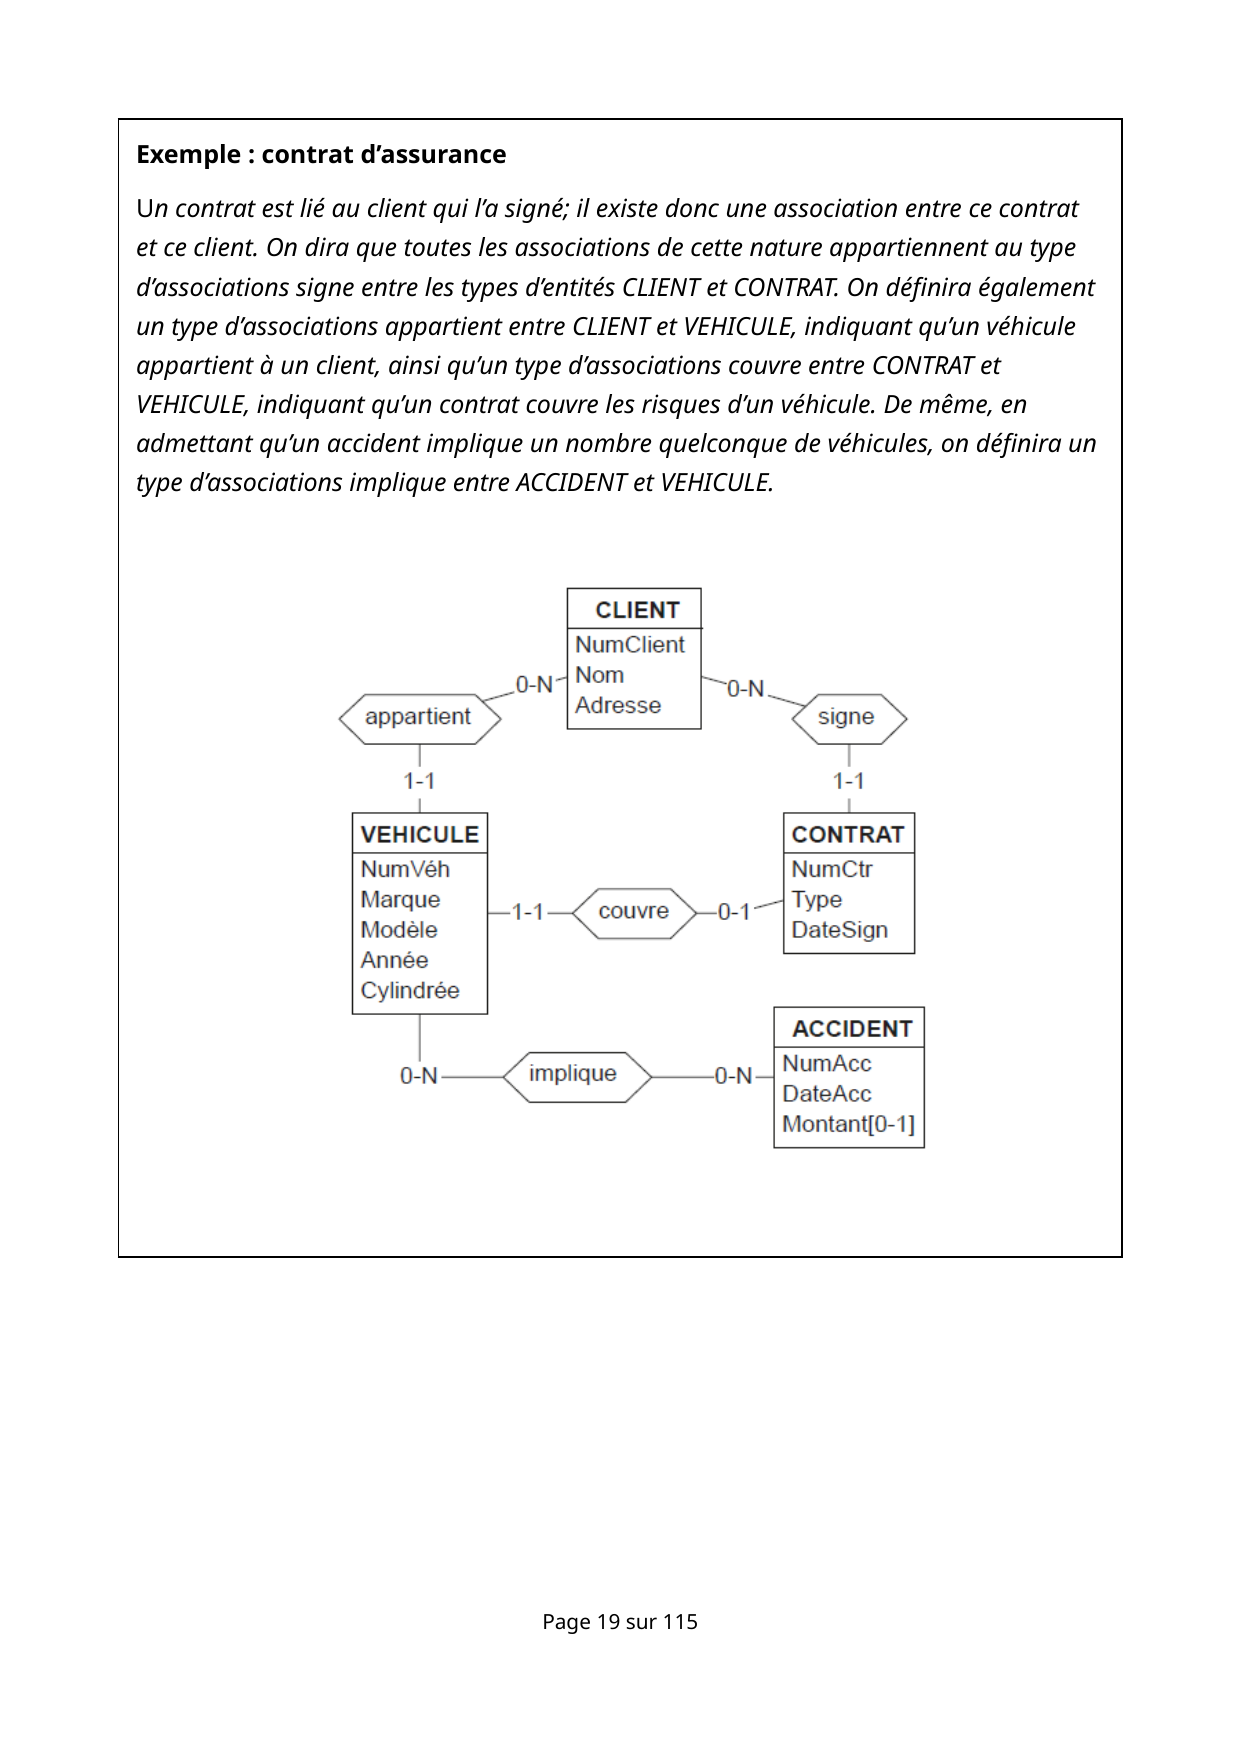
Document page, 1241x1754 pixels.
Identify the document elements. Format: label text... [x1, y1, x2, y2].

table_header Exemple : contrat d’assurance Un contrat est lié au client qui l’a signé; il existe donc une association entre ce contrat et ce client. On dira que toutes les associations de cette nature appartiennent au type d’associations signe entre les types d’entités CLIENT et CONTRAT. On définira également un type d’associations appartient entre CLIENT et VEHICULE, indiquant qu’un véhicule appartient à un client, ainsi qu’un type d’associations couvre entre CONTRAT et VEHICULE, indiquant qu’un contrat couvre les risques d’un véhicule. De même, en admettant qu’un accident implique un nombre quelconque de véhicules, on définira un type d’associations implique entre ACCIDENT et VEHICULE. [119, 120, 1121, 1256]
picture [290, 570, 950, 1161]
